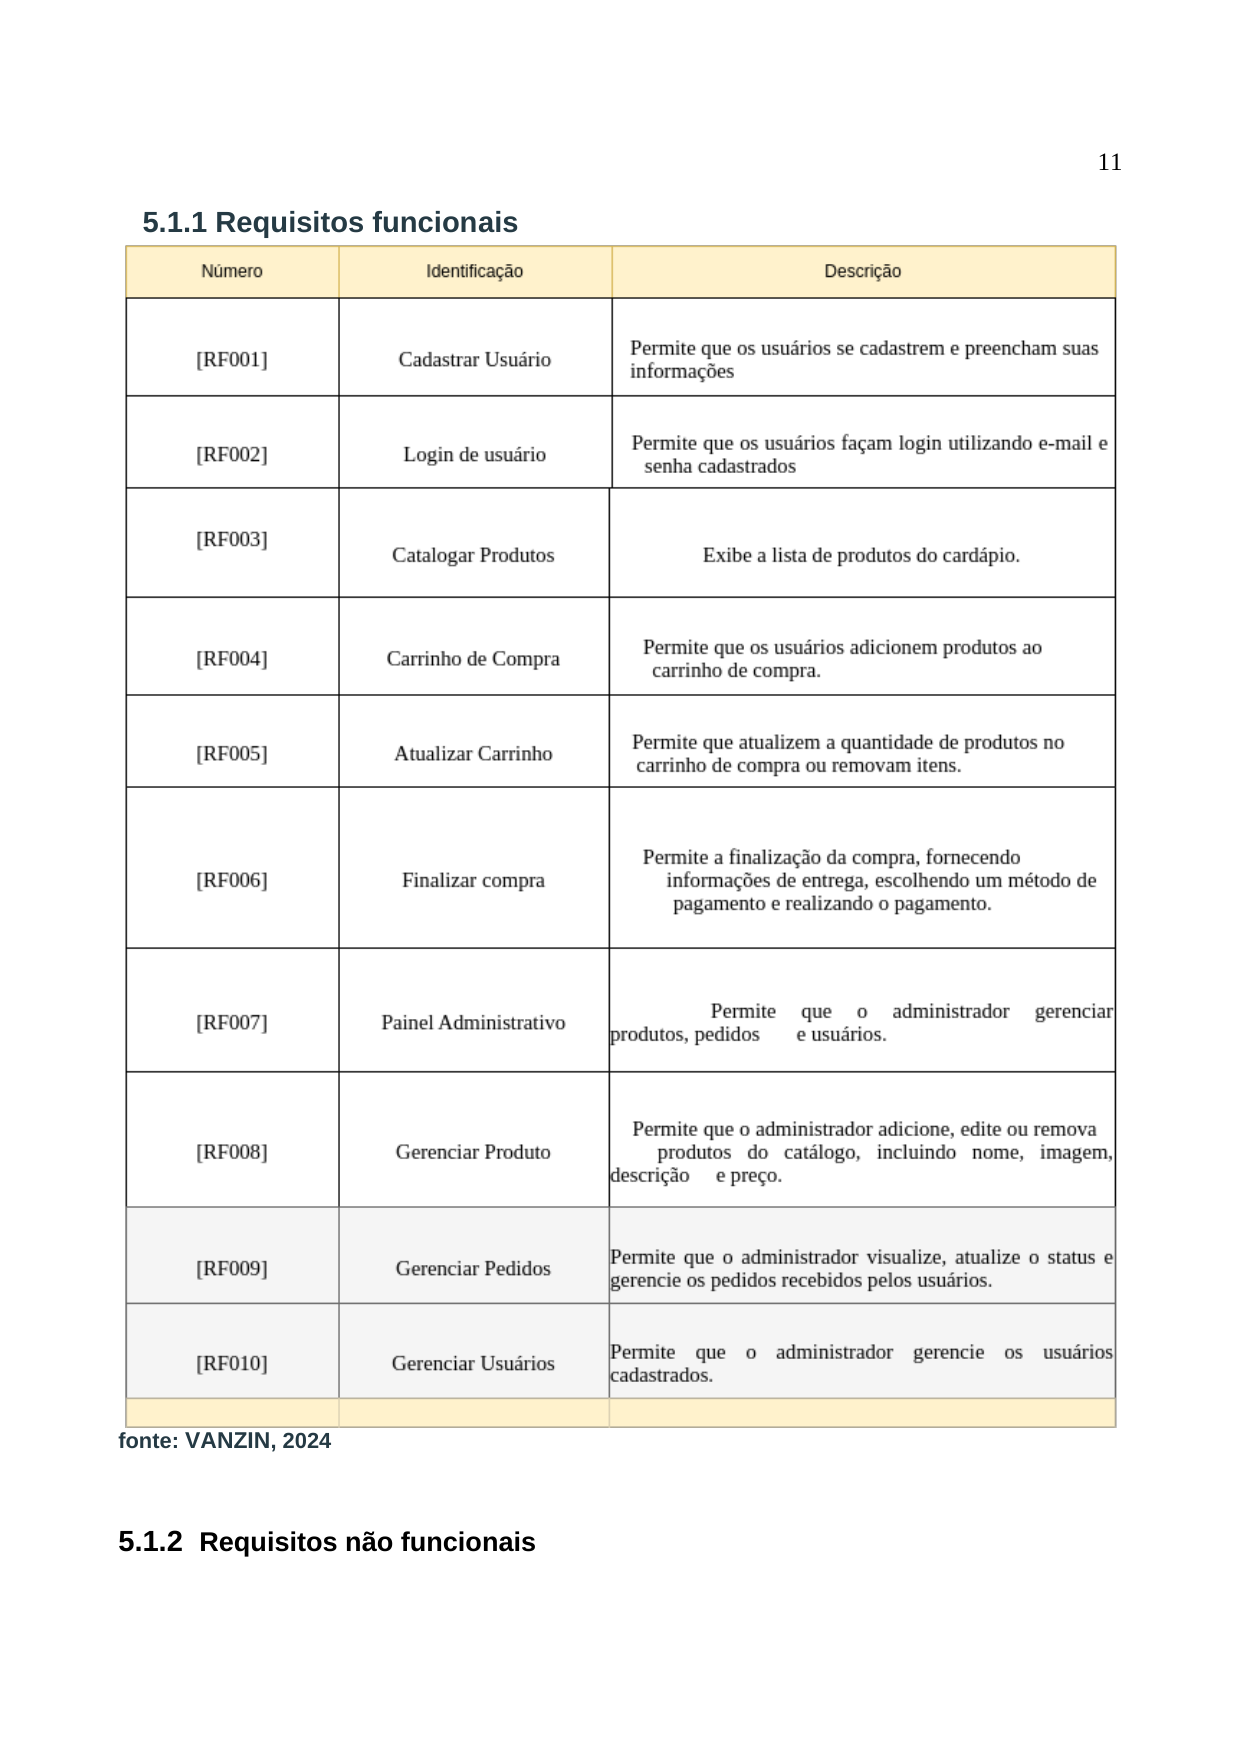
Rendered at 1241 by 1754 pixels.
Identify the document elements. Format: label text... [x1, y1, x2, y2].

text fonte: VANZIN, 2024 [118, 337, 1122, 1454]
picture [120, 241, 1125, 1428]
text 5.1.2 Requisitos não funcionais [118, 1524, 1122, 1557]
text 5.1.1 Requisitos funcionais [118, 205, 1122, 239]
